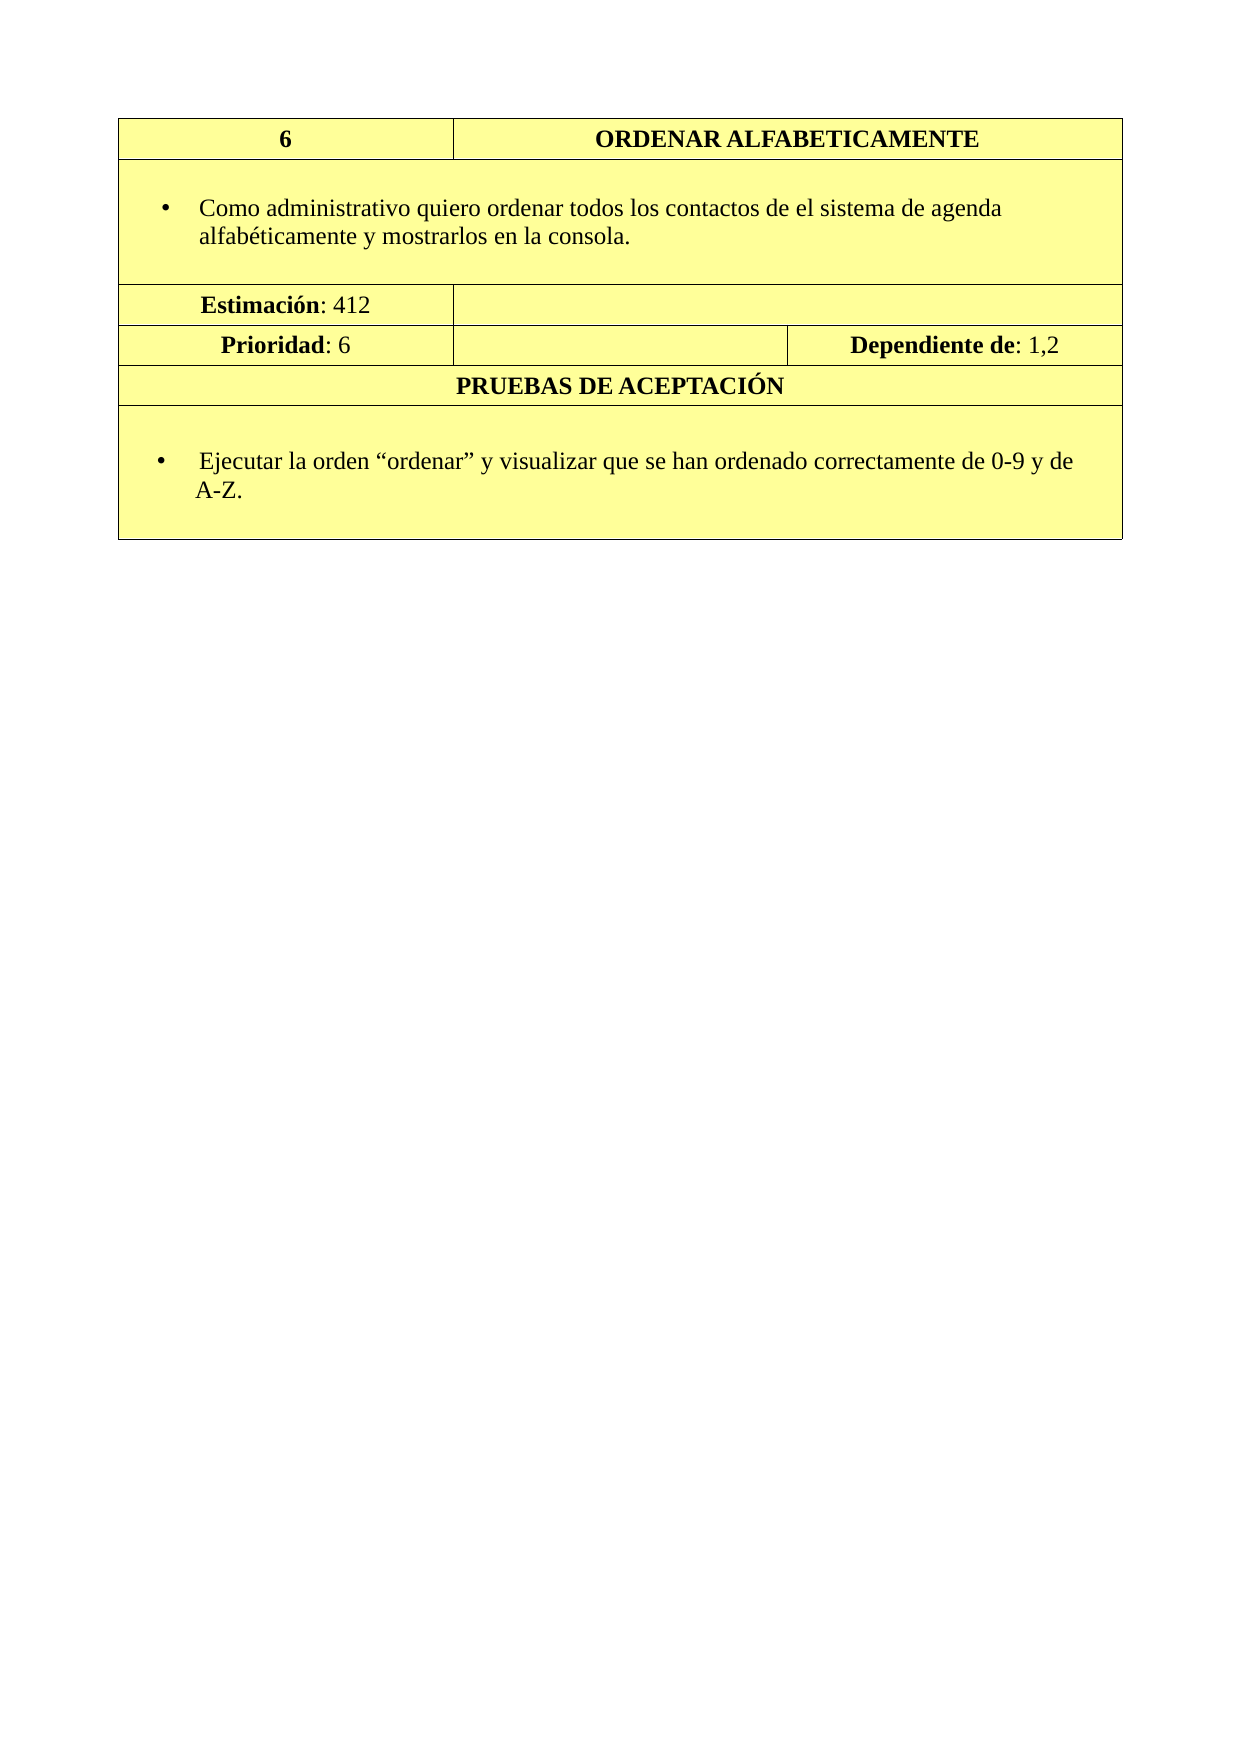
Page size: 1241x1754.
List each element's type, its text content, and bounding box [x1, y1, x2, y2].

table_cell Ejecutar la orden “ordenar” y visualizar que se han ordenado correctamente de 0-9 y de A-Z. [119, 406, 1122, 538]
table_cell Estimación: 412 [119, 285, 453, 324]
table_cell Como administrativo quiero ordenar todos los contactos de el sistema de agenda alfabéticamente y mostrarlos en la consola. [119, 160, 1122, 284]
table_cell PRUEBAS DE ACEPTACIÓN [119, 366, 1122, 405]
table_cell Dependiente de: 1,2 [788, 326, 1122, 365]
table_cell Prioridad: 6 [119, 326, 453, 365]
table_header ORDENAR ALFABETICAMENTE [454, 119, 1122, 158]
table_header 6 [119, 119, 453, 158]
table_cell [454, 326, 787, 365]
table_cell [454, 285, 1122, 324]
